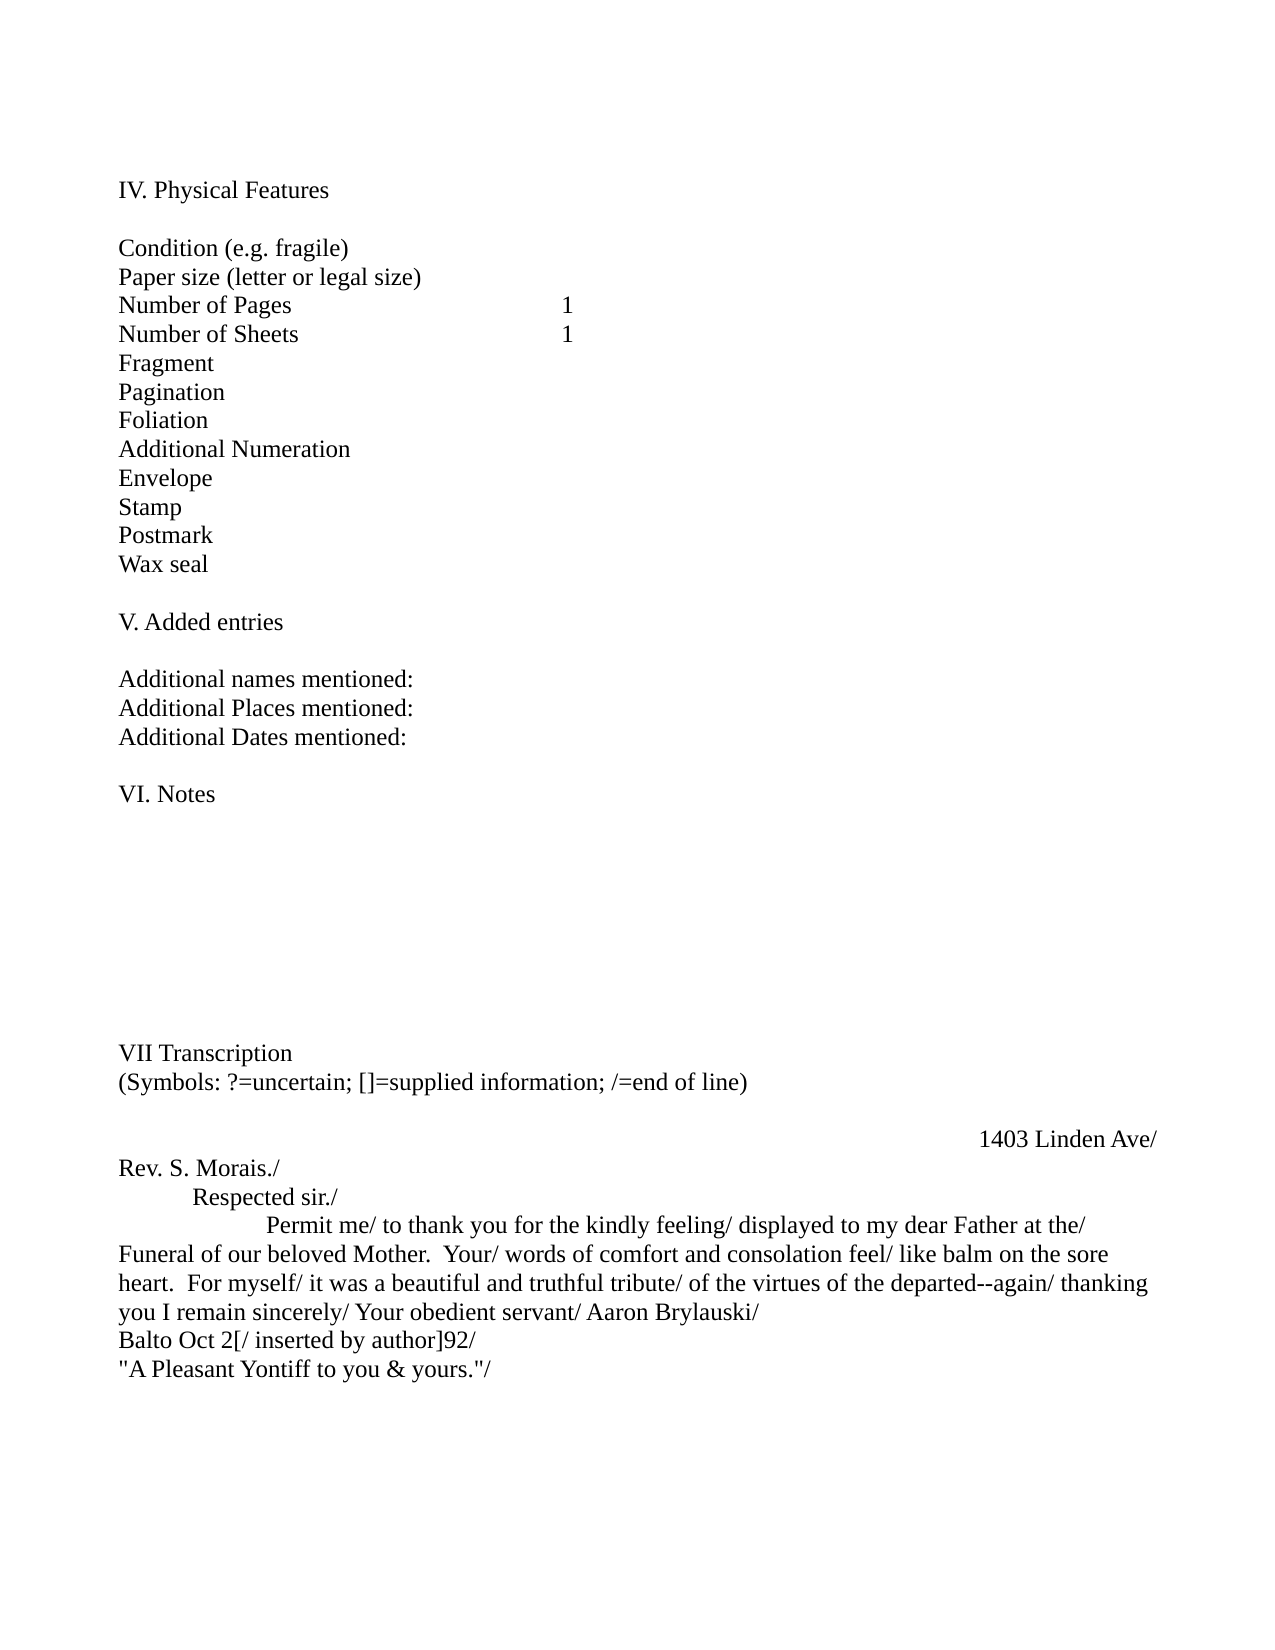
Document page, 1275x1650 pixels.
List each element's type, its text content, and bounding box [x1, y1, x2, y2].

text "A Pleasant Yontiff to you & yours."/ [118, 1354, 1157, 1383]
text Fragment [118, 348, 1157, 377]
text Number of Sheets 1 [118, 319, 1157, 348]
text Number of Pages 1 [118, 291, 1157, 319]
text Additional Numeration [118, 434, 1157, 463]
text Additional Places mentioned: [118, 693, 1157, 722]
text Envelope [118, 463, 1157, 492]
text (Symbols: ?=uncertain; []=supplied information; /=end of line) [118, 1067, 1157, 1096]
text 1403 Linden Ave/ [118, 1124, 1157, 1153]
text Permit me/ to thank you for the kindly feeling/ displayed to my dear Father at the/ Funeral of our beloved Mother. Your/ words of comfort and consolation feel/ like balm on the sore heart. For myself/ it was a beautiful and truthful tribute/ of the virtues of the departed--again/ thanking you I remain sincerely/ Your obedient servant/ Aaron Brylauski/ [118, 1211, 1157, 1326]
text Respected sir./ [118, 1182, 1157, 1211]
text Balto Oct 2[/ inserted by author]92/ [118, 1326, 1157, 1354]
text Foliation [118, 406, 1157, 434]
text VII Transcription [118, 1038, 1157, 1067]
text V. Added entries [118, 607, 1157, 636]
text Additional Dates mentioned: [118, 722, 1157, 751]
text Condition (e.g. fragile) [118, 233, 1157, 262]
text Postma rk [118, 521, 1157, 549]
text VI. Notes [118, 779, 1157, 808]
text Stamp [118, 492, 1157, 521]
text IV. Physical Features [118, 176, 1157, 204]
text Wax seal [118, 549, 1157, 578]
text Pagination [118, 377, 1157, 406]
text Paper size (letter or legal size) [118, 262, 1157, 291]
text Additional names mentioned: [118, 664, 1157, 693]
text Rev. S. Morais./ [118, 1153, 1157, 1182]
